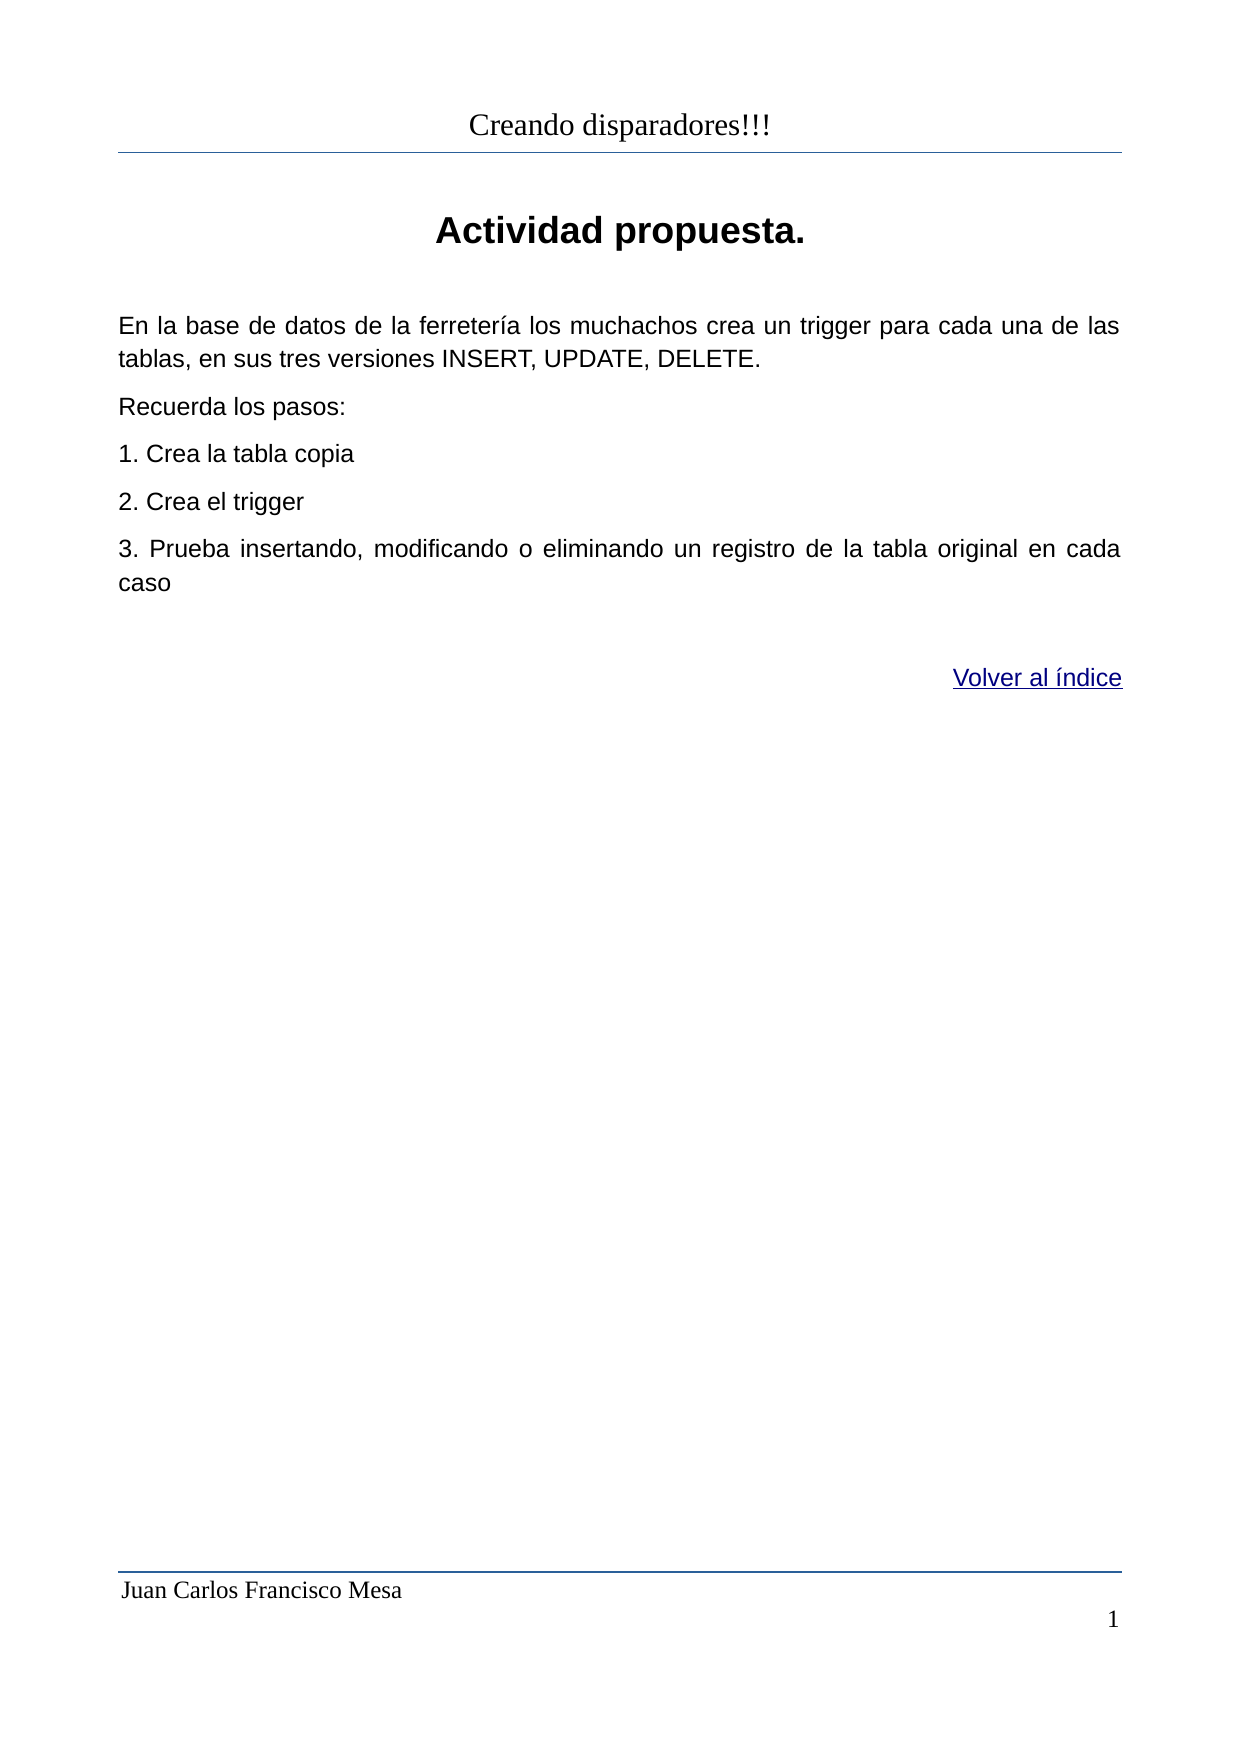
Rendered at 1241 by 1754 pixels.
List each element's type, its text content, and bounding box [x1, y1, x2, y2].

subtitle Actividad propuesta. [118, 208, 1122, 251]
text Volver al índice [118, 663, 1122, 691]
text Recuerda los pasos: [118, 392, 1122, 420]
text En la base de datos de la ferretería los muchachos crea un trigger para cada una de las tablas, en sus tres versiones INSERT, UPDATE, DELETE. [118, 311, 1122, 373]
text 2. Crea el trigger [118, 487, 1122, 516]
text 1. Crea la tabla copia [118, 439, 1122, 468]
text 3. Prueba insertando, modificando o eliminando un registro de la tabla original en cada caso [118, 534, 1122, 596]
